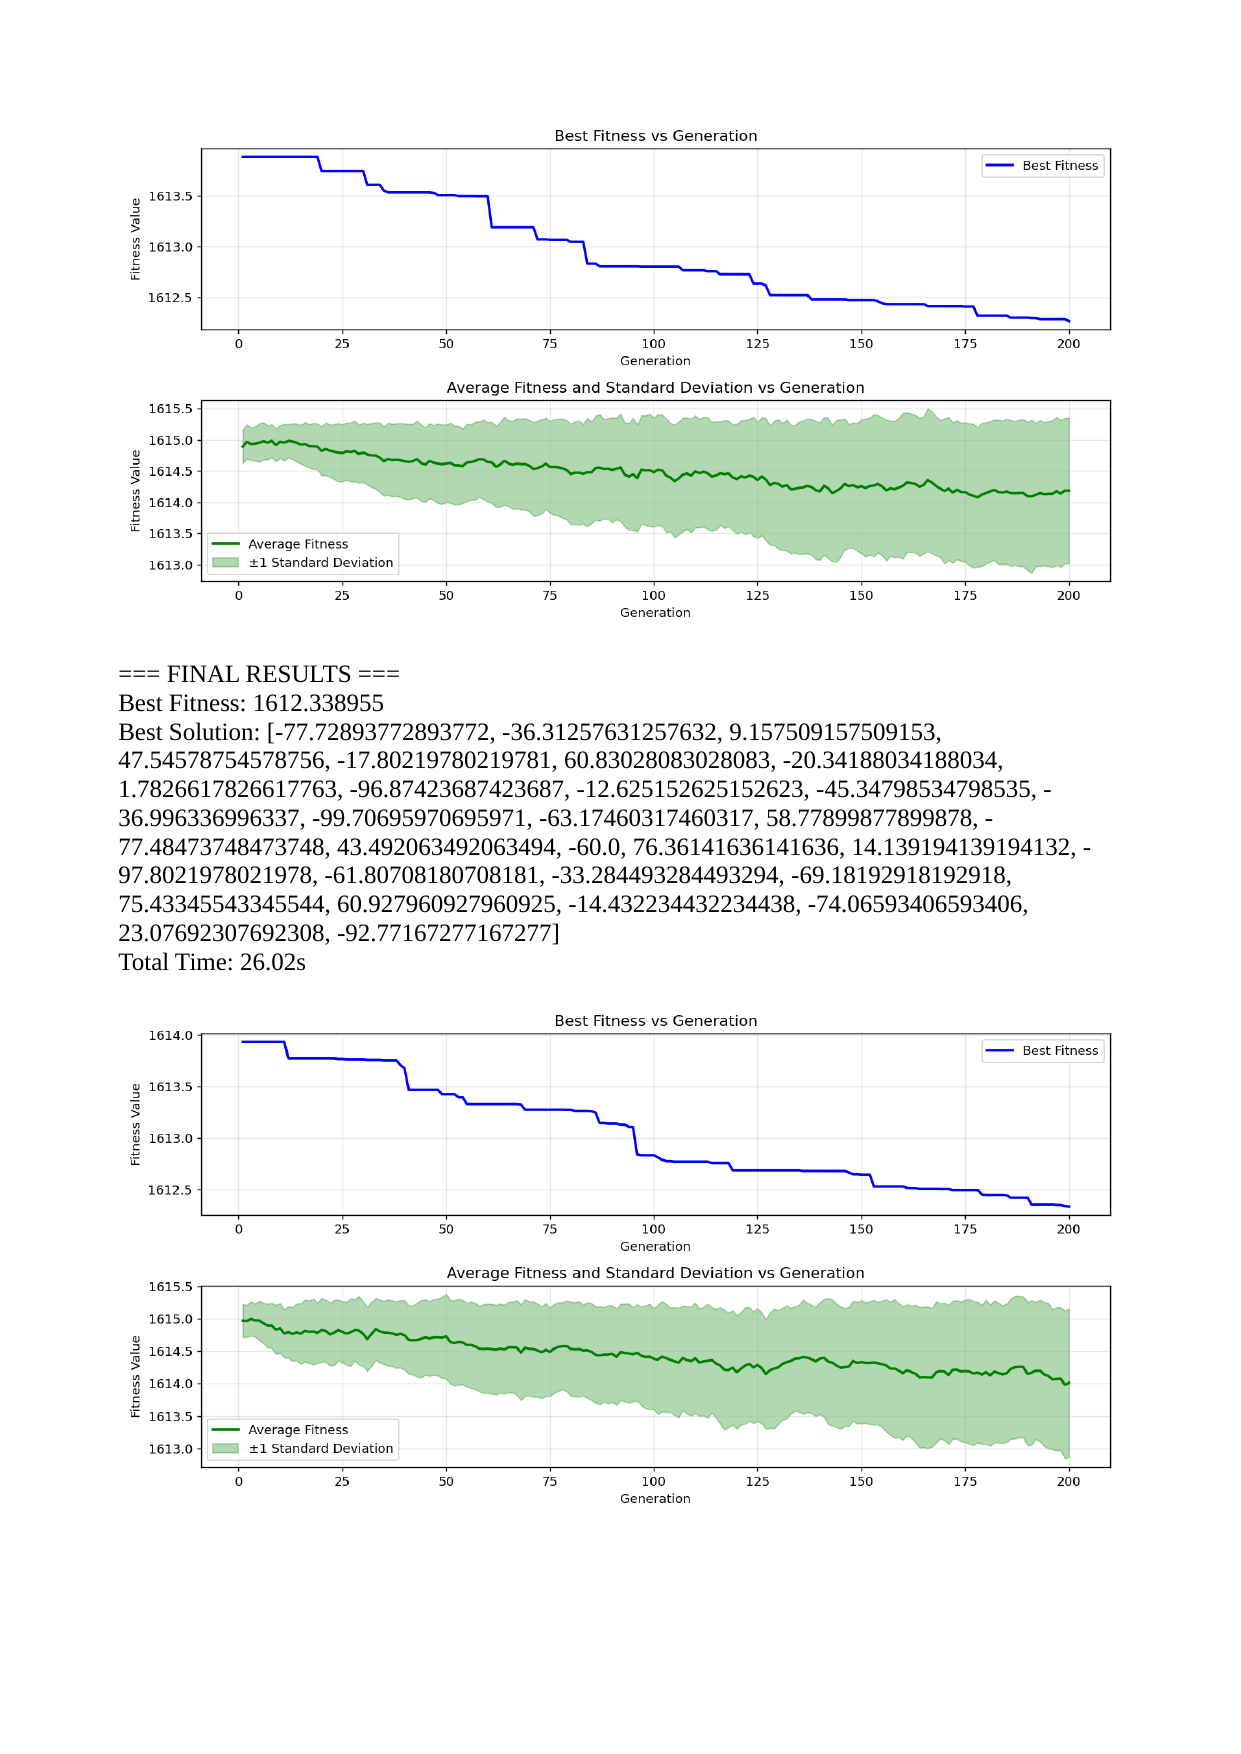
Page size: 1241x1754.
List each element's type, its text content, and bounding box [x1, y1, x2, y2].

text Best Fitness: 1612.338955 [118, 688, 1122, 717]
text Best Solution: [-77.72893772893772, -36.31257631257632, 9.157509157509153, 47.54578754578756, -17.80219780219781, 60.83028083028083, -20.34188034188034, 1.7826617826617763, -96.87423687423687, -12.625152625152623, -45.34798534798535, -36.996336996337, -99.70695970695971, -63.17460317460317, 58.77899877899878, -77.48473748473748, 43.492063492063494, -60.0, 76.36141636141636, 14.139194139194132, -97.8021978021978, -61.80708180708181, -33.284493284493294, -69.18192918192918, 75.43345543345544, 60.927960927960925, -14.432234432234438, -74.06593406593406, 23.07692307692308, -92.77167277167277] [118, 717, 1122, 947]
text Total Time: 26.02s [118, 947, 1122, 975]
picture [118, 118, 1123, 631]
picture [118, 1004, 1123, 1517]
text === FINAL RESULTS === [118, 659, 1122, 688]
